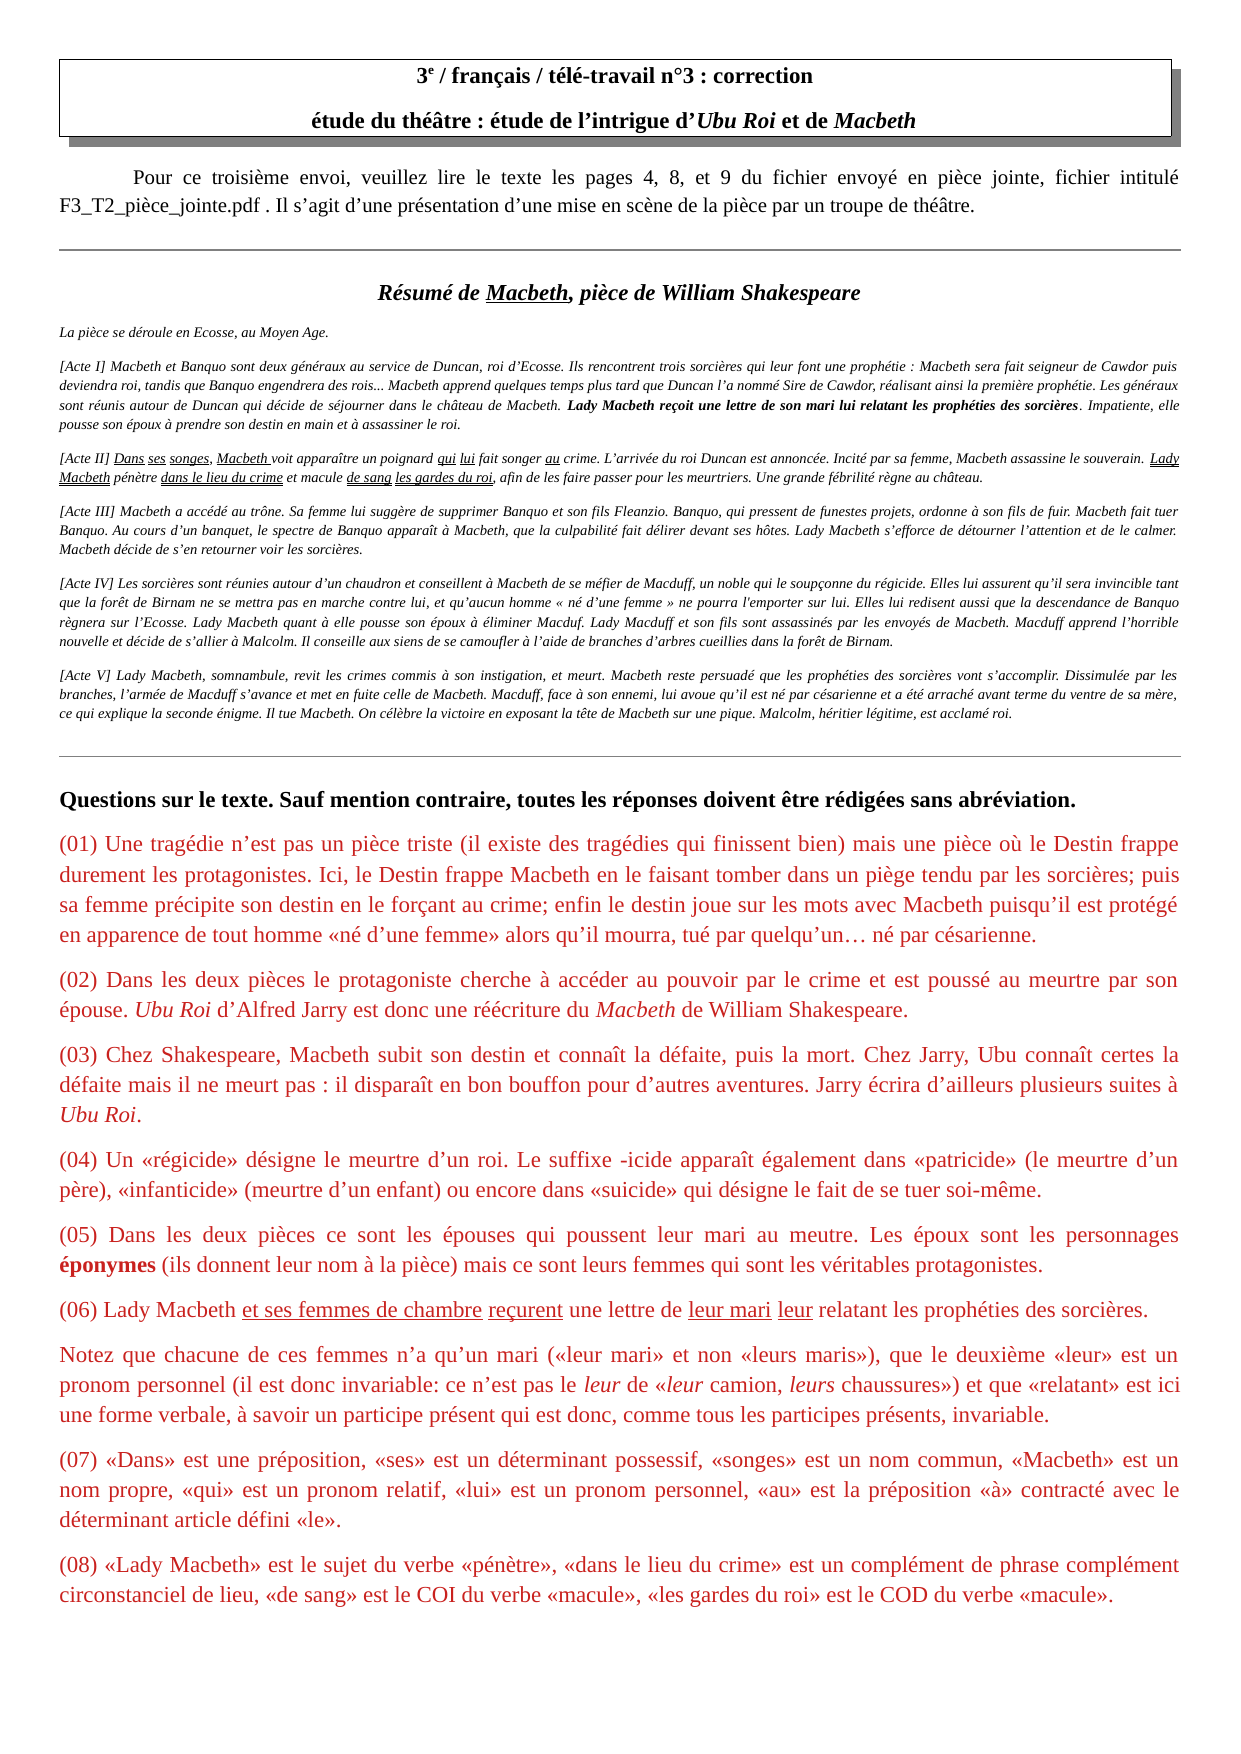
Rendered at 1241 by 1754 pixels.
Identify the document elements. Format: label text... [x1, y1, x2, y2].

text [Acte I] Macbeth et Banquo sont deux généraux au service de Duncan, roi d’Ecosse. Ils rencontrent trois sorcières qui leur font une prophétie : Macbeth sera fait seigneur de Cawdor puis deviendra roi, tandis que Banquo engendrera des rois... Macbeth apprend quelques temps plus tard que Duncan l’a nommé Sire de Cawdor, réalisant ainsi la première prophétie. Les généraux sont réunis autour de Duncan qui décide de séjourner dans le château de Macbeth. Lady Macbeth reçoit une lettre de son mari lui relatant les prophéties des sorcières. Impatiente, elle pousse son époux à prendre son destin en main et à assassiner le roi. [59, 358, 1181, 432]
text (01) Une tragédie n’est pas un pièce triste (il existe des tragédies qui finissent bien) mais une pièce où le Destin frappe durement les protagonistes. Ici, le Destin frappe Macbeth en le faisant tomber dans un piège tendu par les sorcières; puis sa femme précipite son destin en le forçant au crime; enfin le destin joue sur les mots avec Macbeth puisqu’il est protégé en apparence de tout homme «né d’une femme» alors qu’il mourra, tué par quelqu’un… né par césarienne. [59, 831, 1181, 947]
text La pièce se déroule en Ecosse, au Moyen Age. [59, 324, 1181, 341]
text (06) Lady Macbeth et ses femmes de chambre reçurent une lettre de leur mari leur relatant les prophéties des sorcières. [59, 1296, 1181, 1322]
text Notez que chacune de ces femmes n’a qu’un mari («leur mari» et non «leurs maris»), que le deuxième «leur» est un pronom personnel (il est donc invariable: ce n’est pas le leur de «leur camion, leurs chaussures») et que «relatant» est ici une forme verbale, à savoir un participe présent qui est donc, comme tous les participes présents, invariable. [59, 1341, 1181, 1428]
text Questions sur le texte. Sauf mention contraire, toutes les réponses doivent être rédigées sans abréviation. [59, 786, 1181, 812]
text (05) Dans les deux pièces ce sont les épouses qui poussent leur mari au meutre. Les époux sont les personnages éponymes (ils donnent leur nom à la pièce) mais ce sont leurs femmes qui sont les véritables protagonistes. [59, 1221, 1181, 1278]
text [Acte II] Dans ses songes, Macbeth voit apparaître un poignard qui lui fait songer au crime. L’arrivée du roi Duncan est annoncée. Incité par sa femme, Macbeth assassine le souverain. Lady Macbeth pénètre dans le lieu du crime et macule de sang les gardes du roi, afin de les faire passer pour les meurtriers. Une grande fébrilité règne au château. [59, 449, 1181, 486]
text étude du théâtre : étude de l’intrigue d’Ubu Roi et de Macbeth [60, 104, 1171, 136]
text (02) Dans les deux pièces le protagoniste cherche à accéder au pouvoir par le crime et est poussé au meurtre par son épouse. Ubu Roi d’Alfred Jarry est donc une réécriture du Macbeth de William Shakespeare. [59, 966, 1181, 1022]
text Pour ce troisième envoi, veuillez lire le texte les pages 4, 8, et 9 du fichier envoyé en pièce jointe, fichier intitulé F3_T2_pièce_jointe.pdf . Il s’agit d’une présentation d’une mise en scène de la pièce par un troupe de théâtre. [59, 165, 1181, 217]
text 3e / français / télé-travail n°3 : correction [60, 60, 1171, 88]
text (07) «Dans» est une préposition, «ses» est un déterminant possessif, «songes» est un nom commun, «Macbeth» est un nom propre, «qui» est un pronom relatif, «lui» est un pronom personnel, «au» est la préposition «à» contracté avec le déterminant article défini «le». [59, 1446, 1181, 1533]
text (08) «Lady Macbeth» est le sujet du verbe «pénètre», «dans le lieu du crime» est un complément de phrase complément circonstanciel de lieu, «de sang» est le COI du verbe «macule», «les gardes du roi» est le COD du verbe «macule». [59, 1551, 1181, 1608]
text [Acte IV] Les sorcières sont réunies autour d’un chaudron et conseillent à Macbeth de se méfier de Macduff, un noble qui le soupçonne du régicide. Elles lui assurent qu’il sera invincible tant que la forêt de Birnam ne se mettra pas en marche contre lui, et qu’aucun homme « né d’une femme » ne pourra l'emporter sur lui. Elles lui redisent aussi que la descendance de Banquo règnera sur l’Ecosse. Lady Macbeth quant à elle pousse son époux à éliminer Macduf. Lady Macduff et son fils sont assassinés par les envoyés de Macbeth. Macduff apprend l’horrible nouvelle et décide de s’allier à Malcolm. Il conseille aux siens de se camoufler à l’aide de branches d’arbres cueillies dans la forêt de Birnam. [59, 575, 1181, 649]
text [Acte III] Macbeth a accédé au trône. Sa femme lui suggère de supprimer Banquo et son fils Fleanzio. Banquo, qui pressent de funestes projets, ordonne à son fils de fuir. Macbeth fait tuer Banquo. Au cours d’un banquet, le spectre de Banquo apparaît à Macbeth, que la culpabilité fait délirer devant ses hôtes. Lady Macbeth s’efforce de détourner l’attention et de le calmer. Macbeth décide de s’en retourner voir les sorcières. [59, 503, 1181, 558]
text [Acte V] Lady Macbeth, somnambule, revit les crimes commis à son instigation, et meurt. Macbeth reste persuadé que les prophéties des sorcières vont s’accomplir. Dissimulée par les branches, l’armée de Macduff s’avance et met en fuite celle de Macbeth. Macduff, face à son ennemi, lui avoue qu’il est né par césarienne et a été arraché avant terme du ventre de sa mère, ce qui explique la seconde énigme. Il tue Macbeth. On célèbre la victoire en exposant la tête de Macbeth sur une pique. Malcolm, héritier légitime, est acclamé roi. [59, 667, 1181, 722]
text (03) Chez Shakespeare, Macbeth subit son destin et connaît la défaite, puis la mort. Chez Jarry, Ubu connaît certes la défaite mais il ne meurt pas : il disparaît en bon bouffon pour d’autres aventures. Jarry écrira d’ailleurs plusieurs suites à Ubu Roi. [59, 1041, 1181, 1128]
text (04) Un «régicide» désigne le meurtre d’un roi. Le suffixe -icide apparaît également dans «patricide» (le meurtre d’un père), «infanticide» (meurtre d’un enfant) ou encore dans «suicide» qui désigne le fait de se tuer soi-même. [59, 1146, 1181, 1203]
text Résumé de Macbeth, pièce de William Shakespeare [59, 279, 1181, 306]
